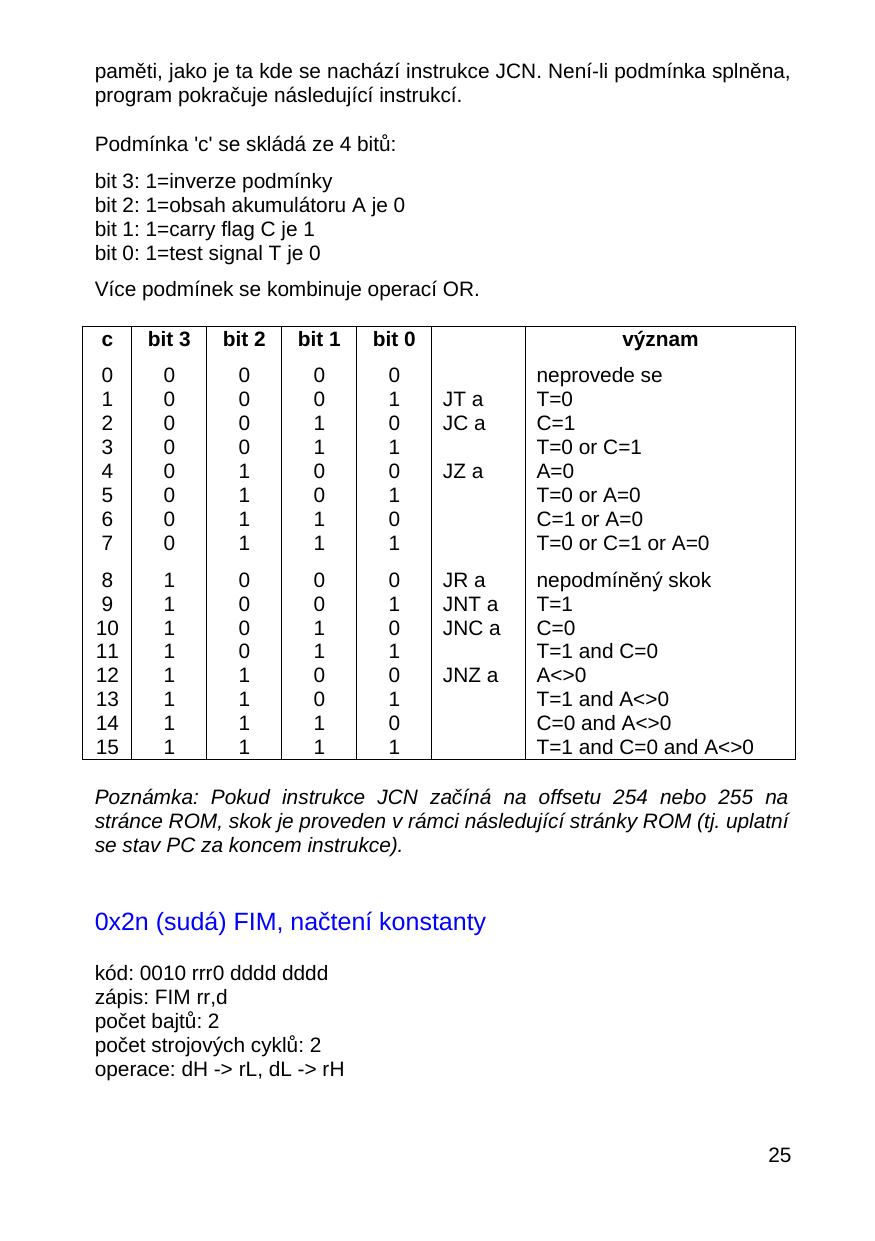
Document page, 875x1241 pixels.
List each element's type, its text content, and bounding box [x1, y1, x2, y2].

text bit 3: 1=inverze podmínky [94, 168, 791, 192]
text zápis: FIM rr,d [94, 985, 791, 1009]
text počet strojových cyklů: 2 [94, 1033, 791, 1057]
table_header bit 2 0 0 0 0 1 1 1 1 0 0 0 0 1 1 1 1 [207, 327, 281, 759]
table_header bit 0 0 1 0 1 0 1 0 1 0 1 0 1 0 1 0 1 [357, 327, 431, 759]
text bit 1: 1=carry flag C je 1 [94, 216, 791, 240]
table_header c 0 1 2 3 4 5 6 7 8 9 10 11 12 13 14 15 [83, 327, 131, 759]
table_header význam neprovede se T=0 C=1 T=0 or C=1 A=0 T=0 or A=0 C=1 or A=0 T=0 or C=1 or A=0 nepodmíněný skok T=1 C=0 T=1 and C=0 A<>0 T=1 and A<>0 C=0 and A<>0 T=1 and C=0 and A<>0 [526, 327, 795, 759]
text operace: dH -> rL, dL -> rH [94, 1057, 791, 1081]
text kód: 0010 rrr0 dddd dddd [94, 961, 791, 985]
text bit 2: 1=obsah akumulátoru A je 0 [94, 192, 791, 216]
text počet bajtů: 2 [94, 1009, 791, 1033]
text bit 0: 1=test signal T je 0 [94, 240, 791, 264]
table_header bit 3 0 0 0 0 0 0 0 0 1 1 1 1 1 1 1 1 [132, 327, 206, 759]
text Podmínka 'c' se skládá ze 4 bitů: [94, 132, 791, 156]
subtitle 0x2n (sudá) FIM, načtení konstanty [94, 907, 791, 936]
table_header bit 1 0 0 1 1 0 0 1 1 0 0 1 1 0 0 1 1 [282, 327, 356, 759]
text Více podmínek se kombinuje operací OR. [94, 277, 791, 301]
text Poznámka: Pokud instrukce JCN začíná na offsetu 254 nebo 255 na stránce ROM, skok je proveden v rámci následující stránky ROM (tj. uplatní se stav PC za koncem instrukce). [94, 785, 791, 857]
text paměti, jako je ta kde se nachází instrukce JCN. Není-li podmínka splněna, program pokračuje následující instrukcí. [94, 59, 791, 107]
table_header JT a JC a JZ a JR a JNT a JNC a JNZ a [432, 327, 525, 759]
